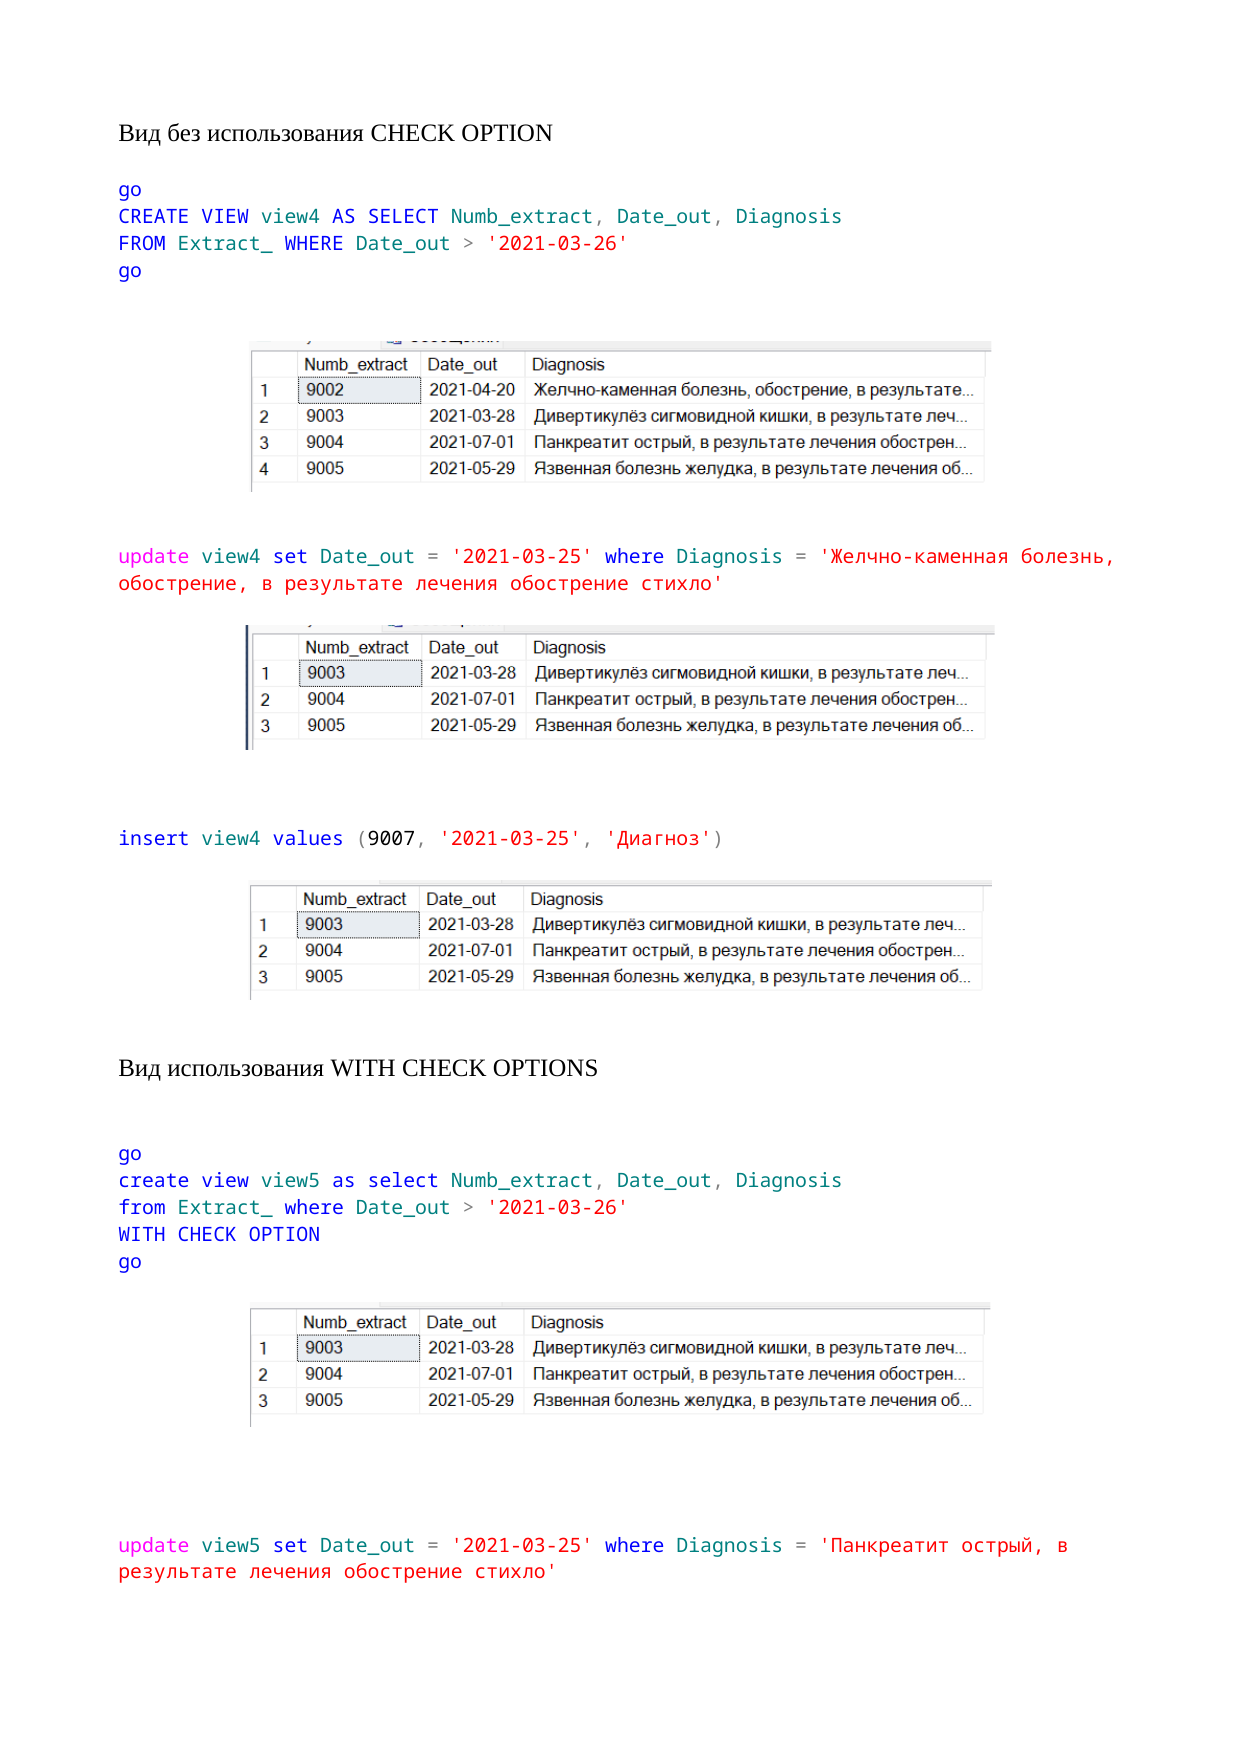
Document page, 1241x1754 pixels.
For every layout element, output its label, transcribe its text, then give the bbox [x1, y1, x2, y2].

text Вид использования WITH CHECK OPTIONS [118, 1053, 1122, 1081]
picture [249, 1302, 991, 1427]
text WITH CHECK OPTION [118, 1220, 1122, 1247]
picture [248, 880, 992, 1000]
text insert view4 values (9007, '2021-03-25', 'Диагноз') [118, 824, 1122, 851]
text create view view5 as select Numb_extract, Date_out, Diagnosis [118, 1166, 1122, 1193]
text Вид без использования CHECK OPTION [118, 118, 1122, 147]
text FROM Extract_ WHERE Date_out > '2021-03-26' [118, 229, 1122, 257]
text go [118, 1247, 1122, 1274]
text update view5 set Date_out = '2021-03-25' where Diagnosis = 'Панкреатит острый, в результате лечения обострение стихло' [118, 1531, 1122, 1585]
picture [248, 341, 992, 492]
text from Extract_ where Date_out > '2021-03-26' [118, 1193, 1122, 1220]
text go [118, 257, 1122, 283]
picture [245, 625, 995, 750]
text go [118, 1139, 1122, 1166]
text update view4 set Date_out = '2021-03-25' where Diagnosis = 'Желчно-каменная болезнь, обострение, в результате лечения обострение стихло' [118, 542, 1122, 596]
text go [118, 176, 1122, 203]
text CREATE VIEW view4 AS SELECT Numb_extract, Date_out, Diagnosis [118, 203, 1122, 229]
